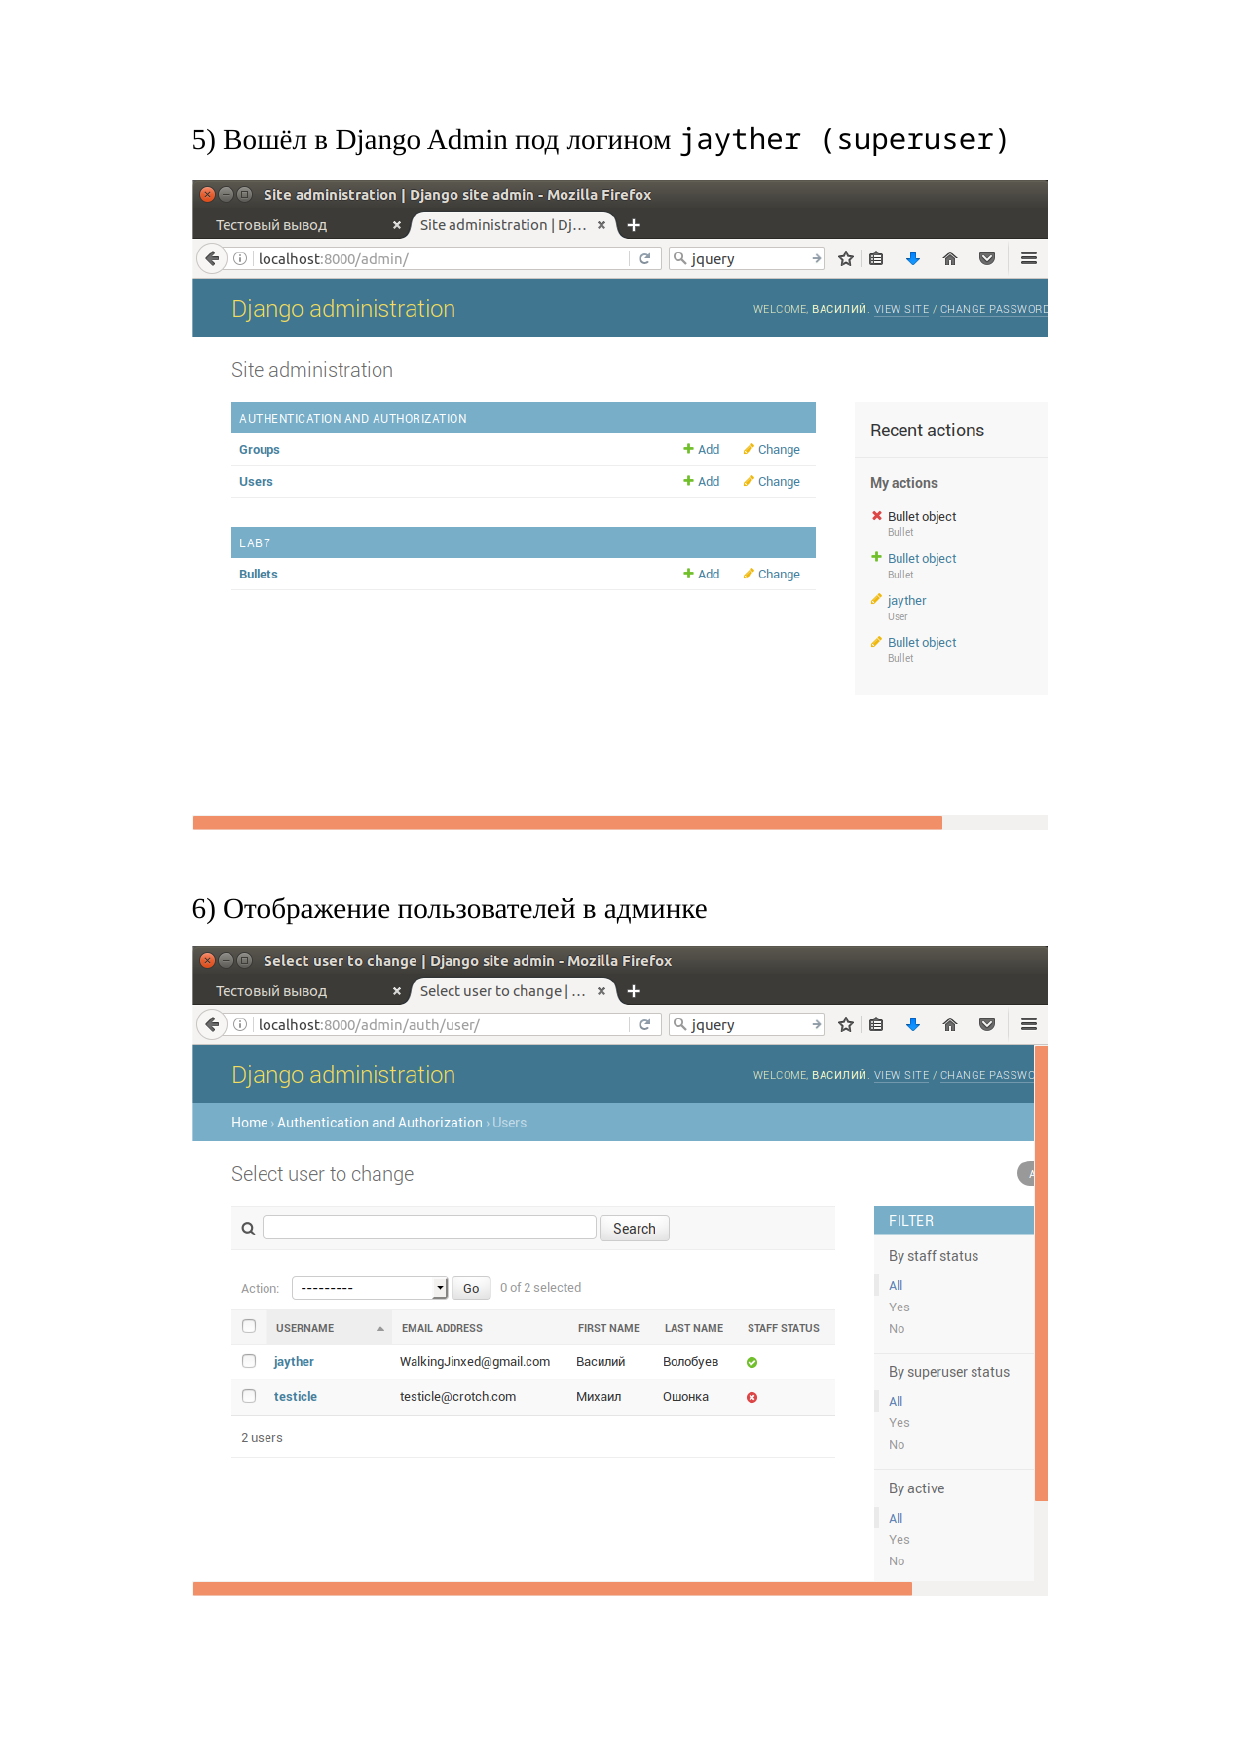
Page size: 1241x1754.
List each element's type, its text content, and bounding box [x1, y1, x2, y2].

text 6) Отображение пользователей в админке [118, 891, 1122, 925]
picture [192, 180, 1048, 830]
picture [192, 946, 1048, 1596]
text 5) Вошёл в Django Admin под логином jayther (superuser) [118, 118, 1122, 158]
